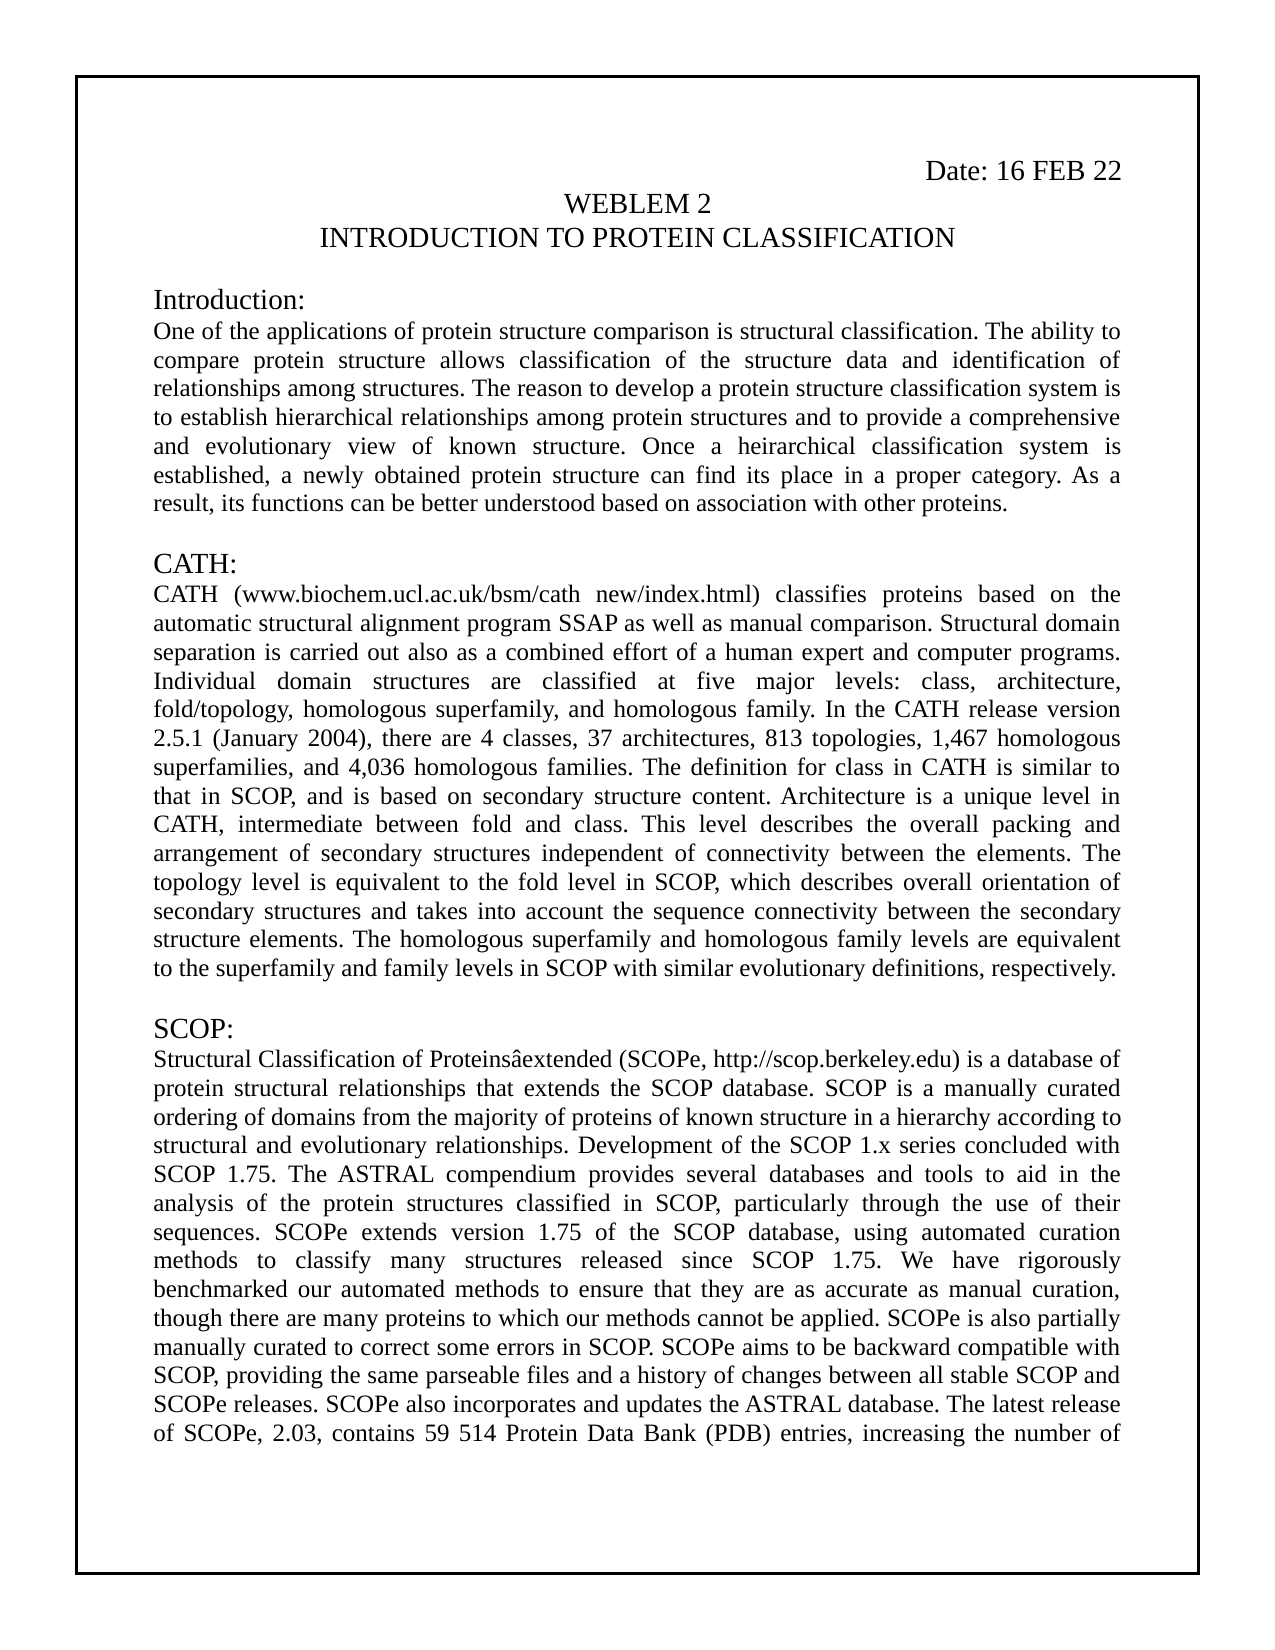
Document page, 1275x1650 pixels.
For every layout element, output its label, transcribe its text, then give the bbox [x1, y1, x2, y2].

text SCOP: [153, 1011, 1122, 1044]
text CATH (www.biochem.ucl.ac.uk/bsm/cath new/index.html) classifies proteins based on the automatic structural alignment program SSAP as well as manual comparison. Structural domain separation is carried out also as a combined effort of a human expert and computer programs. Individual domain structures are classified at five major levels: class, architecture, fold/topology, homologous superfamily, and homologous family. In the CATH release version 2.5.1 (January 2004), there are 4 classes, 37 architectures, 813 topologies, 1,467 homologous superfamilies, and 4,036 homologous families. The definition for class in CATH is similar to that in SCOP, and is based on secondary structure content. Architecture is a unique level in CATH, intermediate between fold and class. This level describes the overall packing and arrangement of secondary structures independent of connectivity between the elements. The topology level is equivalent to the fold level in SCOP, which describes overall orientation of secondary structures and takes into account the sequence connectivity between the secondary structure elements. The homologous superfamily and homologous family levels are equivalent to the superfamily and family levels in SCOP with similar evolutionary definitions, respectively. [153, 579, 1122, 982]
text Date: 16 FEB 22 [153, 153, 1122, 187]
text INTRODUCTION TO PROTEIN CLASSIFICATION [153, 220, 1122, 254]
text One of the applications of protein structure comparison is structural classification. The ability to compare protein structure allows classification of the structure data and identification of relationships among structures. The reason to develop a protein structure classification system is to establish hierarchical relationships among protein structures and to provide a comprehensive and evolutionary view of known structure. Once a heirarchical classification system is established, a newly obtained protein structure can find its place in a proper category. As a result, its functions can be better understood based on association with other proteins. [153, 316, 1122, 517]
text WEBLEM 2 [153, 187, 1122, 220]
text Introduction: [153, 282, 1122, 316]
text Structural Classification of Proteinsâextended (SCOPe, http://scop.berkeley.edu) is a database of protein structural relationships that extends the SCOP database. SCOP is a manually curated ordering of domains from the majority of proteins of known structure in a hierarchy according to structural and evolutionary relationships. Development of the SCOP 1.x series concluded with SCOP 1.75. The ASTRAL compendium provides several databases and tools to aid in the analysis of the protein structures classified in SCOP, particularly through the use of their sequences. SCOPe extends version 1.75 of the SCOP database, using automated curation methods to classify many structures released since SCOP 1.75. We have rigorously benchmarked our automated methods to ensure that they are as accurate as manual curation, though there are many proteins to which our methods cannot be applied. SCOPe is also partially manually curated to correct some errors in SCOP. SCOPe aims to be backward compatible with SCOP, providing the same parseable files and a history of changes between all stable SCOP and SCOPe releases. SCOPe also incorporates and updates the ASTRAL database. The latest release of SCOPe, 2.03, contains 59 514 Protein Data Bank (PDB) entries, increasing the number of [153, 1044, 1122, 1447]
text CATH: [153, 546, 1122, 579]
